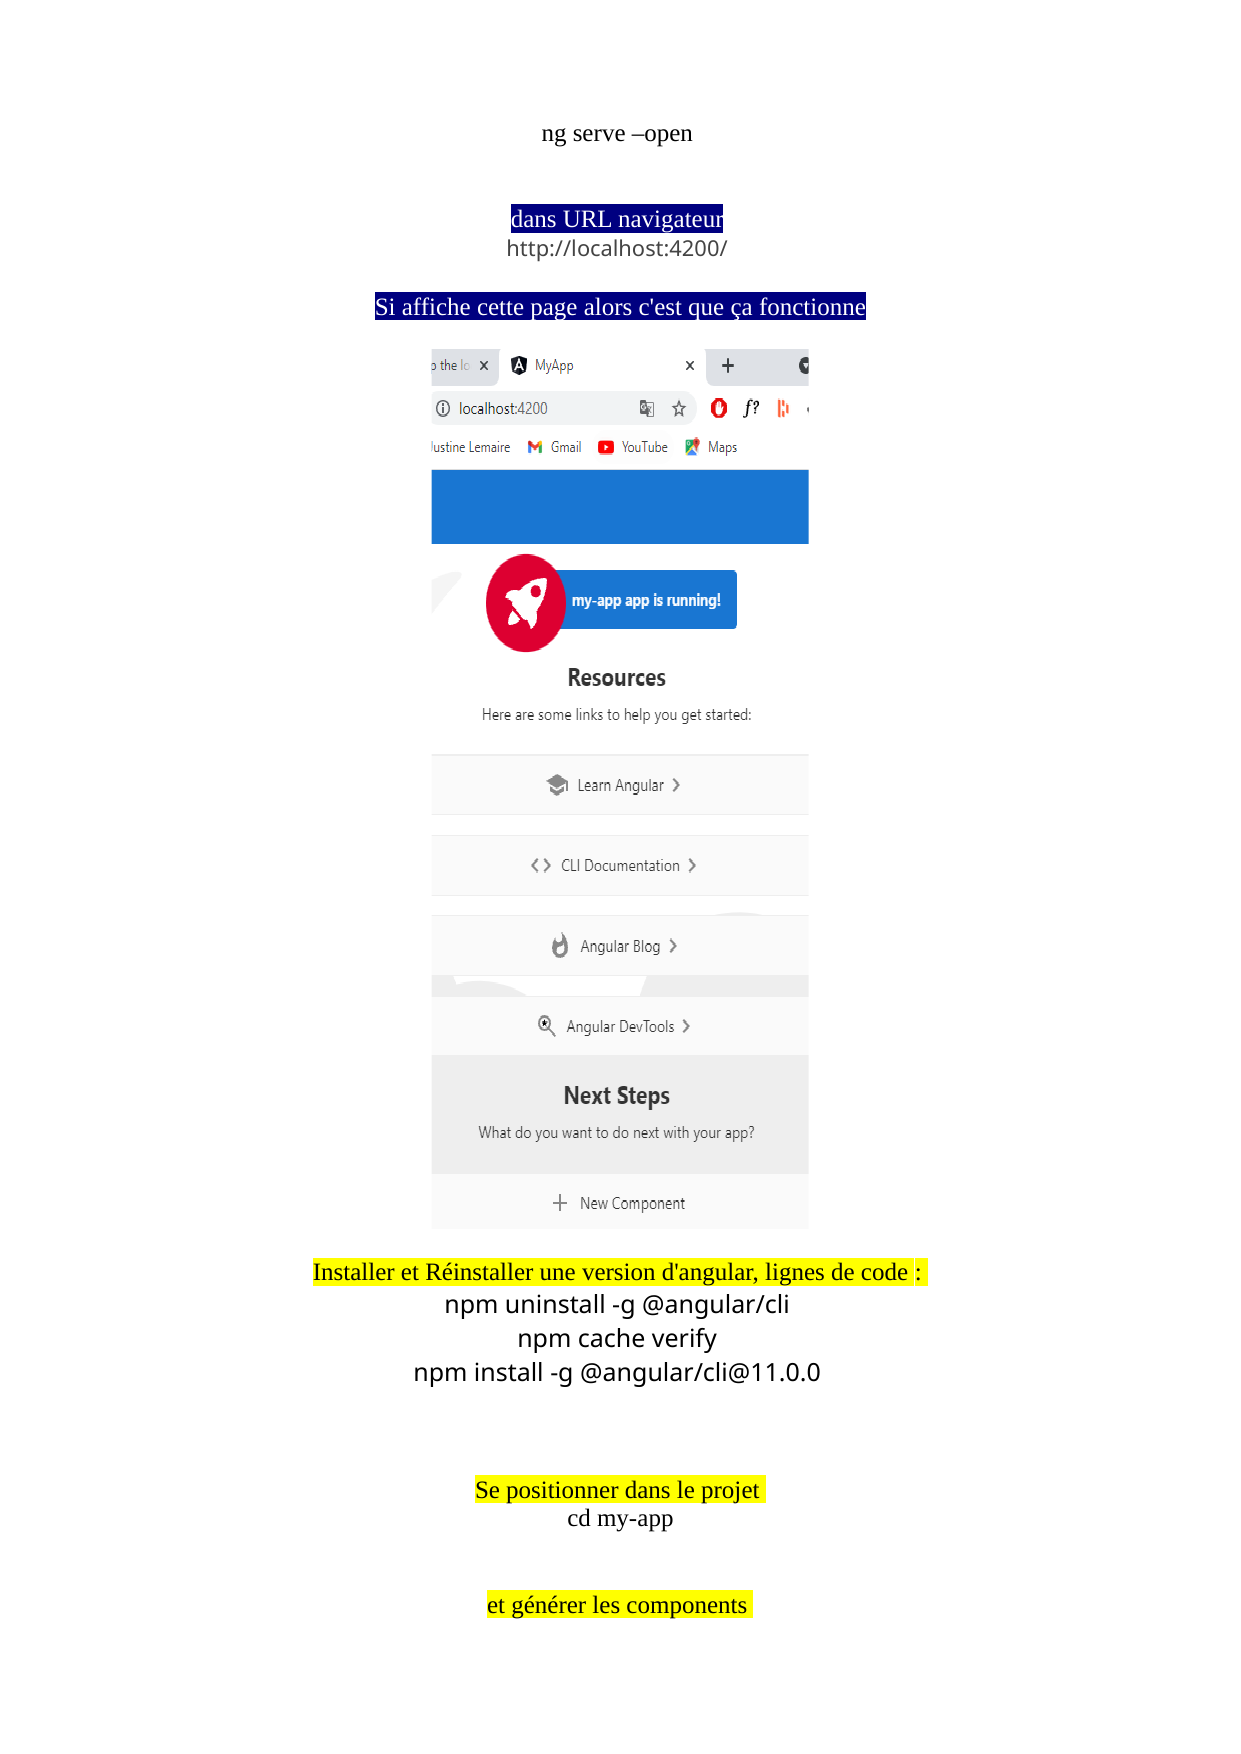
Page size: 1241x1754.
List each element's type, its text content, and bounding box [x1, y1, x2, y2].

text et générer les components [118, 1590, 1122, 1618]
text Se positionner dans le projet [118, 1475, 1122, 1503]
text Installer et Réinstaller une version d'angular, lignes de code : [118, 1257, 1122, 1286]
text cd my-app [118, 1503, 1122, 1532]
text npm install -g @angular/cli@11.0.0 [118, 1354, 1122, 1388]
text npm cache verify [118, 1320, 1122, 1354]
text dans URL navigateur [118, 204, 1122, 233]
text http://localhost:4200/ [118, 233, 1122, 263]
text npm uninstall -g @angular/cli [118, 1286, 1122, 1320]
text Si affiche cette page alors c'est que ça fonctionne [118, 292, 1122, 320]
text ng serve –open [118, 118, 1122, 147]
picture [431, 349, 809, 1229]
